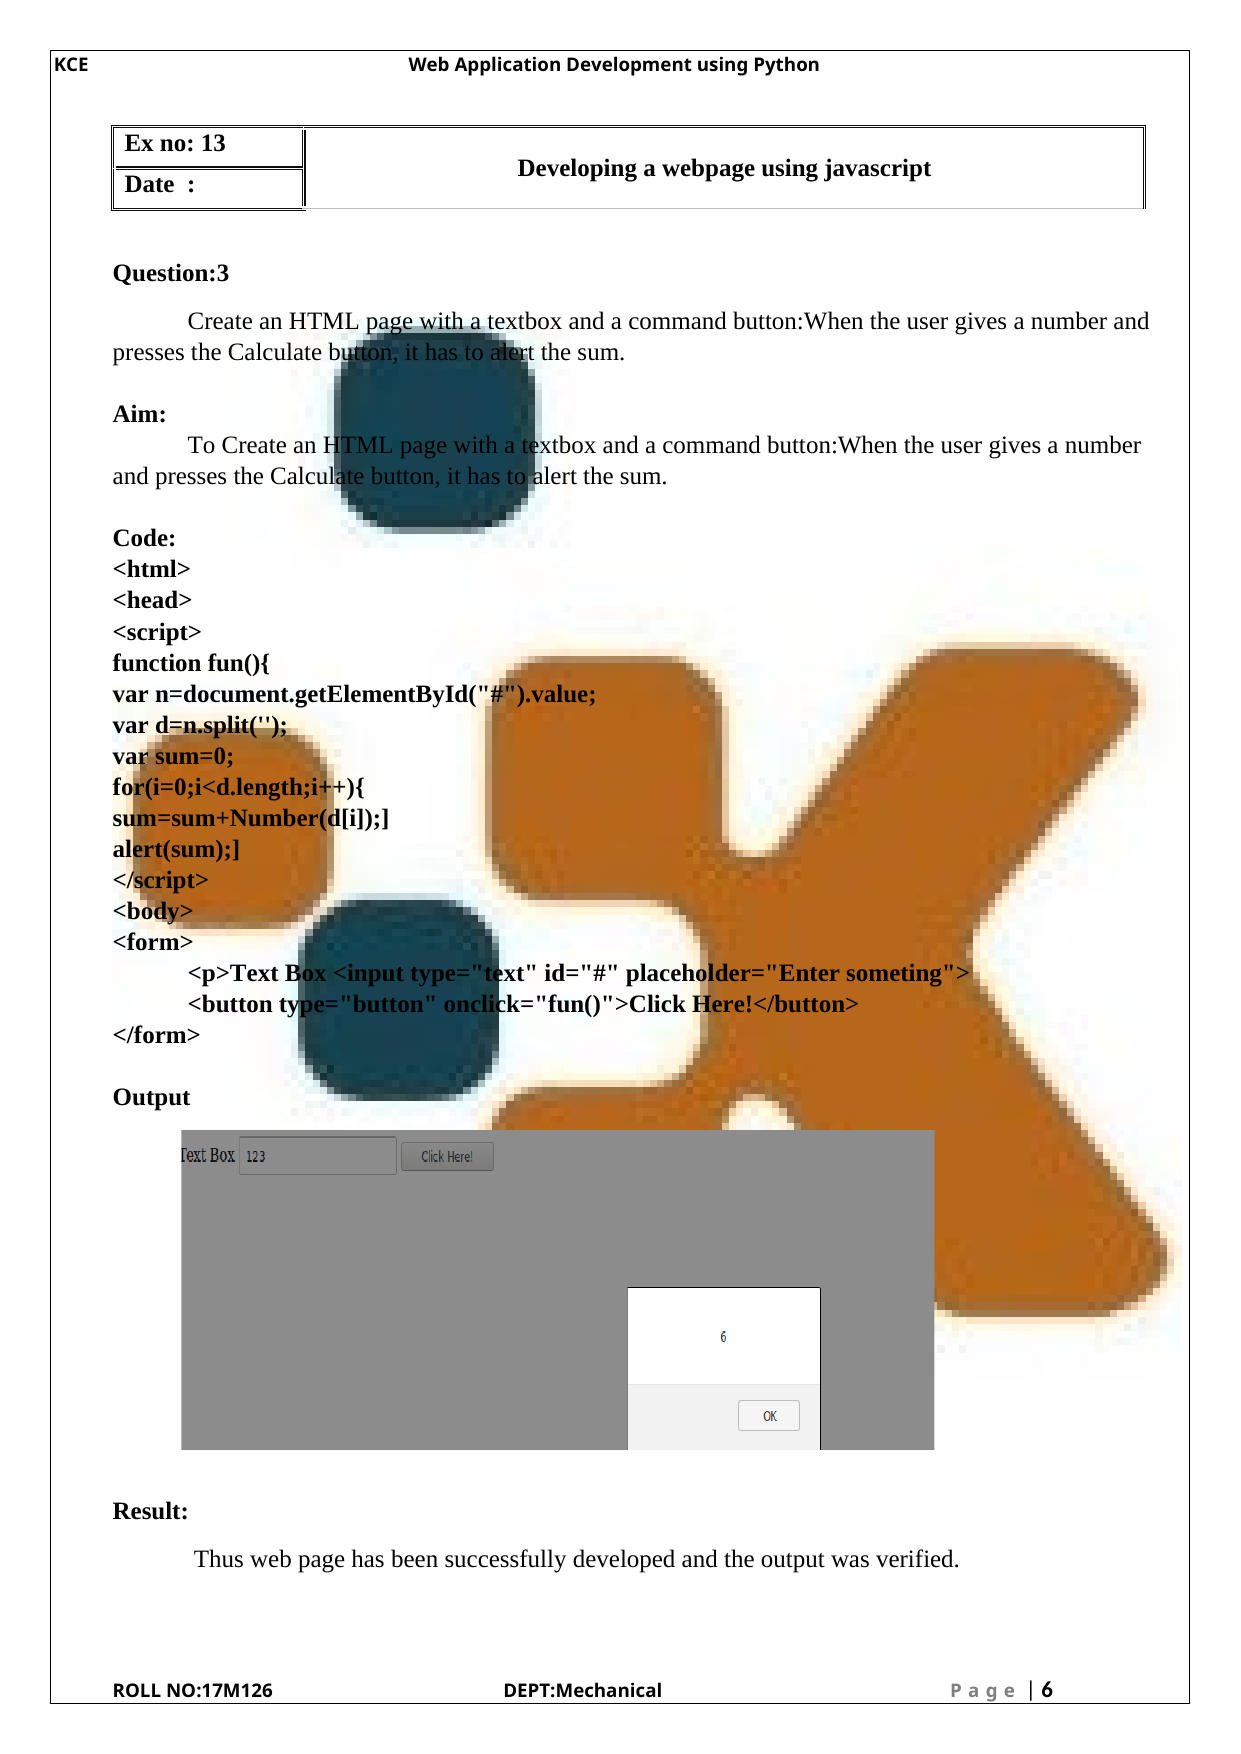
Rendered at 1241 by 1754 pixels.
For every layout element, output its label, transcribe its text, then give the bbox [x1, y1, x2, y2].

table_cell Date : [114, 166, 304, 208]
text <body> [112, 896, 1181, 925]
text </script> [112, 865, 1181, 894]
text <head> [112, 586, 1181, 614]
text var sum=0; [112, 741, 1181, 769]
text for(i=0;i<d.length;i++){ [112, 772, 1181, 801]
text function fun(){ [112, 648, 1181, 676]
text sum=sum+Number(d[i]);] [112, 803, 1181, 832]
text <button type="button" onclick="fun()">Click Here!</button> [112, 989, 1181, 1018]
table_header Developing a webpage using javascript [304, 128, 1143, 208]
text To Create an HTML page with a textbox and a command button:When the user gives a number and presses the Calculate button, it has to alert the sum. [112, 430, 1181, 490]
text Code: [112, 523, 1181, 552]
text Output [112, 1082, 1181, 1111]
picture [112, 319, 1182, 1450]
text <p>Text Box <input type="text" id="#" placeholder="Enter someting"> [112, 958, 1181, 987]
text var n=document.getElementById("#").value; [112, 679, 1181, 707]
text Aim: [112, 399, 1181, 428]
text Question:3 [112, 258, 1181, 287]
text </form> [112, 1020, 1181, 1049]
text <script> [112, 617, 1181, 645]
text Create an HTML page with a textbox and a command button:When the user gives a number and presses the Calculate button, it has to alert the sum. [112, 306, 1181, 366]
text alert(sum);] [112, 834, 1181, 863]
text <form> [112, 927, 1181, 956]
text Thus web page has been successfully developed and the output was verified. [112, 1544, 1181, 1573]
text <html> [112, 554, 1181, 583]
text var d=n.split(''); [112, 710, 1181, 738]
text Result: [112, 1496, 1181, 1525]
table_header Ex no: 13 [113, 126, 304, 166]
